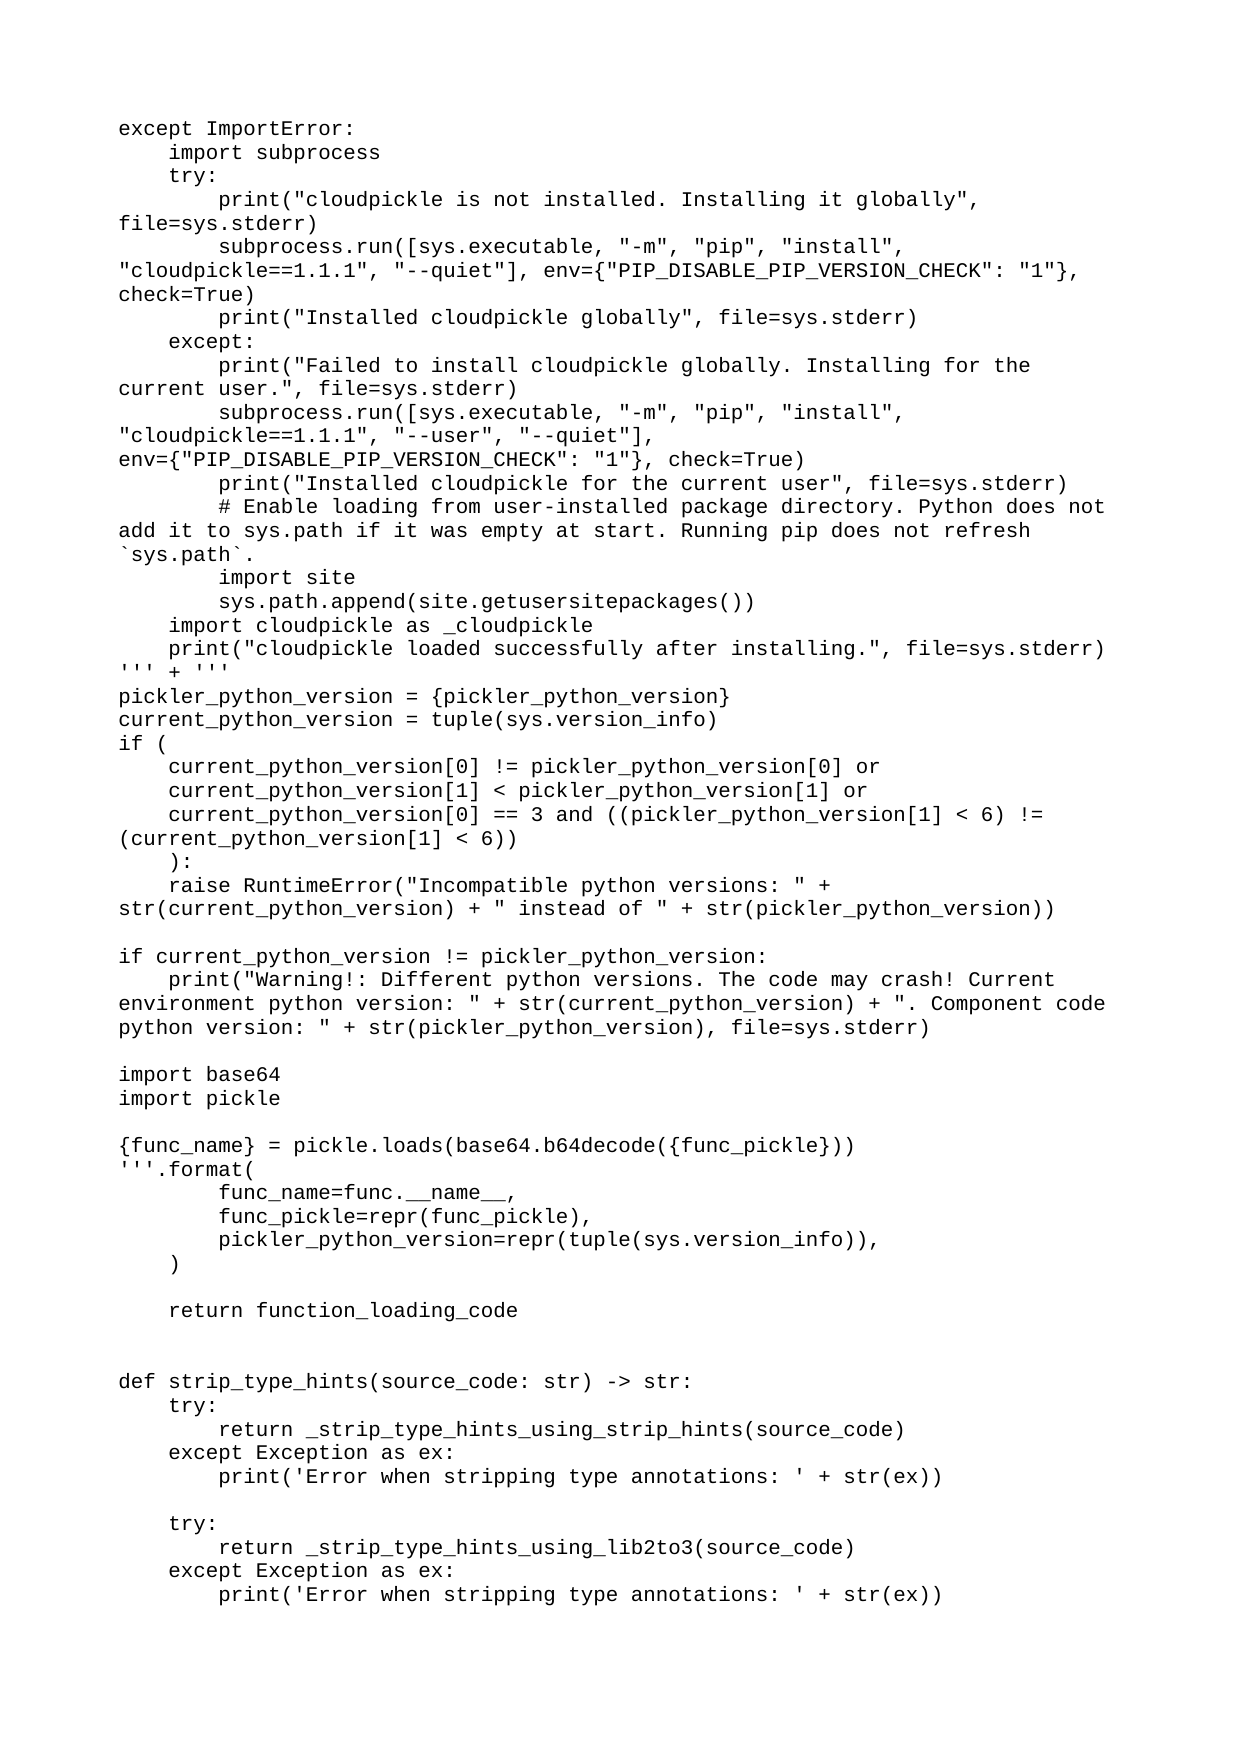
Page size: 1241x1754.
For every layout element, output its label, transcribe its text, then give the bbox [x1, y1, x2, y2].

text print('Error when stripping type annotations: ' + str(ex)) [118, 1466, 1122, 1489]
text import site [118, 567, 1122, 591]
text except ImportError: [118, 118, 1122, 142]
text print("cloudpickle is not installed. Installing it globally", file=sys.stderr) [118, 189, 1122, 236]
text ): [118, 851, 1122, 875]
text try: [118, 1395, 1122, 1419]
text current_python_version = tuple(sys.version_info) [118, 709, 1122, 733]
text except Exception as ex: [118, 1561, 1122, 1584]
text print("Failed to install cloudpickle globally. Installing for the current user.", file=sys.stderr) [118, 354, 1122, 402]
text raise RuntimeError("Incompatible python versions: " + str(current_python_version) + " instead of " + str(pickler_python_version)) [118, 875, 1122, 922]
text subprocess.run([sys.executable, "-m", "pip", "install", "cloudpickle==1.1.1", "--quiet"], env={"PIP_DISABLE_PIP_VERSION_CHECK": "1"}, check=True) [118, 236, 1122, 307]
text print("Installed cloudpickle globally", file=sys.stderr) [118, 307, 1122, 331]
text current_python_version[0] == 3 and ((pickler_python_version[1] < 6) != (current_python_version[1] < 6)) [118, 804, 1122, 851]
text print("Warning!: Different python versions. The code may crash! Current environment python version: " + str(current_python_version) + ". Component code python version: " + str(pickler_python_version), file=sys.stderr) [118, 969, 1122, 1040]
text print("Installed cloudpickle for the current user", file=sys.stderr) [118, 473, 1122, 496]
text '''.format( [118, 1158, 1122, 1182]
text if ( [118, 733, 1122, 757]
text if current_python_version != pickler_python_version: [118, 946, 1122, 969]
text ) [118, 1253, 1122, 1277]
text def strip_type_hints(source_code: str) -> str: [118, 1371, 1122, 1395]
text import base64 [118, 1064, 1122, 1088]
text subprocess.run([sys.executable, "-m", "pip", "install", "cloudpickle==1.1.1", "--user", "--quiet"], env={"PIP_DISABLE_PIP_VERSION_CHECK": "1"}, check=True) [118, 402, 1122, 473]
text import cloudpickle as _cloudpickle [118, 615, 1122, 638]
text except: [118, 331, 1122, 354]
text pickler_python_version = {pickler_python_version} [118, 686, 1122, 709]
text current_python_version[1] < pickler_python_version[1] or [118, 780, 1122, 804]
text print('Error when stripping type annotations: ' + str(ex)) [118, 1584, 1122, 1608]
text try: [118, 1513, 1122, 1537]
text func_name=func.__name__, [118, 1182, 1122, 1206]
text return _strip_type_hints_using_lib2to3(source_code) [118, 1537, 1122, 1561]
text pickler_python_version=repr(tuple(sys.version_info)), [118, 1229, 1122, 1253]
text except Exception as ex: [118, 1442, 1122, 1466]
text import subprocess [118, 142, 1122, 165]
text {func_name} = pickle.loads(base64.b64decode({func_pickle})) [118, 1135, 1122, 1158]
text try: [118, 165, 1122, 189]
text return _strip_type_hints_using_strip_hints(source_code) [118, 1419, 1122, 1442]
text return function_loading_code [118, 1300, 1122, 1324]
text # Enable loading from user-installed package directory. Python does not add it to sys.path if it was empty at start. Running pip does not refresh `sys.path`. [118, 496, 1122, 567]
text current_python_version[0] != pickler_python_version[0] or [118, 757, 1122, 780]
text sys.path.append(site.getusersitepackages()) [118, 591, 1122, 615]
text import pickle [118, 1088, 1122, 1111]
text ''' + ''' [118, 662, 1122, 686]
text func_pickle=repr(func_pickle), [118, 1206, 1122, 1229]
text print("cloudpickle loaded successfully after installing.", file=sys.stderr) [118, 638, 1122, 662]
